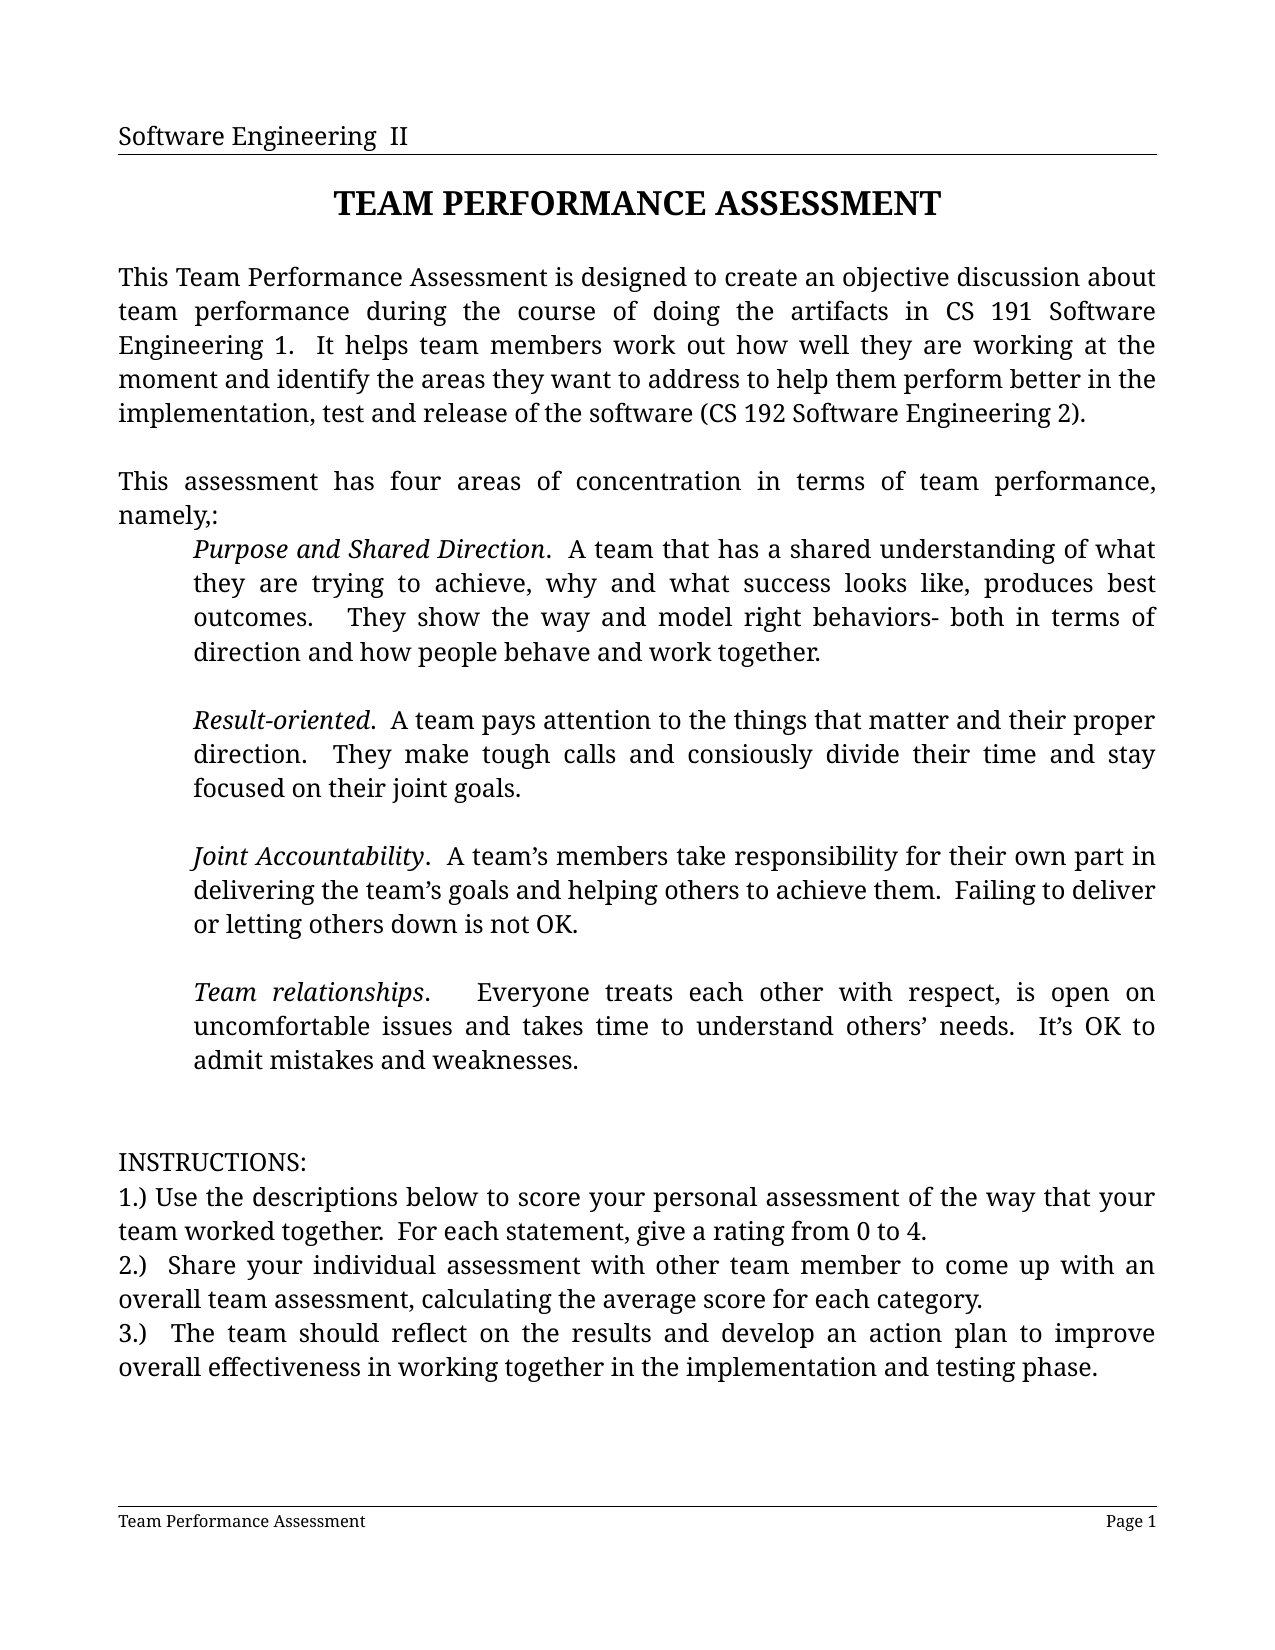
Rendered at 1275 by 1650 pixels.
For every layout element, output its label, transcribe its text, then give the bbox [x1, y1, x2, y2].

text INSTRUCTIONS: [118, 1145, 1157, 1179]
text TEAM PERFORMANCE ASSESSMENT [118, 180, 1157, 225]
list Result-oriented. A team pays attention to the things that matter and their proper direction. They make tough calls and consiously divide their time and stay focused on their joint goals. [156, 702, 1157, 804]
text This assessment has four areas of concentration in terms of team performance, namely,: [118, 464, 1157, 532]
text 2.) Share your individual assessment with other team member to come up with an overall team assessment, calculating the average score for each category. [118, 1247, 1157, 1315]
list Team relationships. Everyone treats each other with respect, is open on uncomfortable issues and takes time to understand others’ needs. It’s OK to admit mistakes and weaknesses. [156, 975, 1157, 1077]
list Purpose and Shared Direction. A team that has a shared understanding of what they are trying to achieve, why and what success looks like, produces best outcomes. They show the way and model right behaviors- both in terms of direction and how people behave and work together. [156, 532, 1157, 668]
text 3.) The team should reflect on the results and develop an action plan to improve overall effectiveness in working together in the implementation and testing phase. [118, 1315, 1157, 1383]
text This Team Performance Assessment is designed to create an objective discussion about team performance during the course of doing the artifacts in CS 191 Software Engineering 1. It helps team members work out how well they are working at the moment and identify the areas they want to address to help them perform better in the implementation, test and release of the software (CS 192 Software Engineering 2). [118, 259, 1157, 430]
text 1.) Use the descriptions below to score your personal assessment of the way that your team worked together. For each statement, give a rating from 0 to 4. [118, 1179, 1157, 1247]
list Joint Accountability. A team’s members take responsibility for their own part in delivering the team’s goals and helping others to achieve them. Failing to deliver or letting others down is not OK. [156, 838, 1157, 941]
